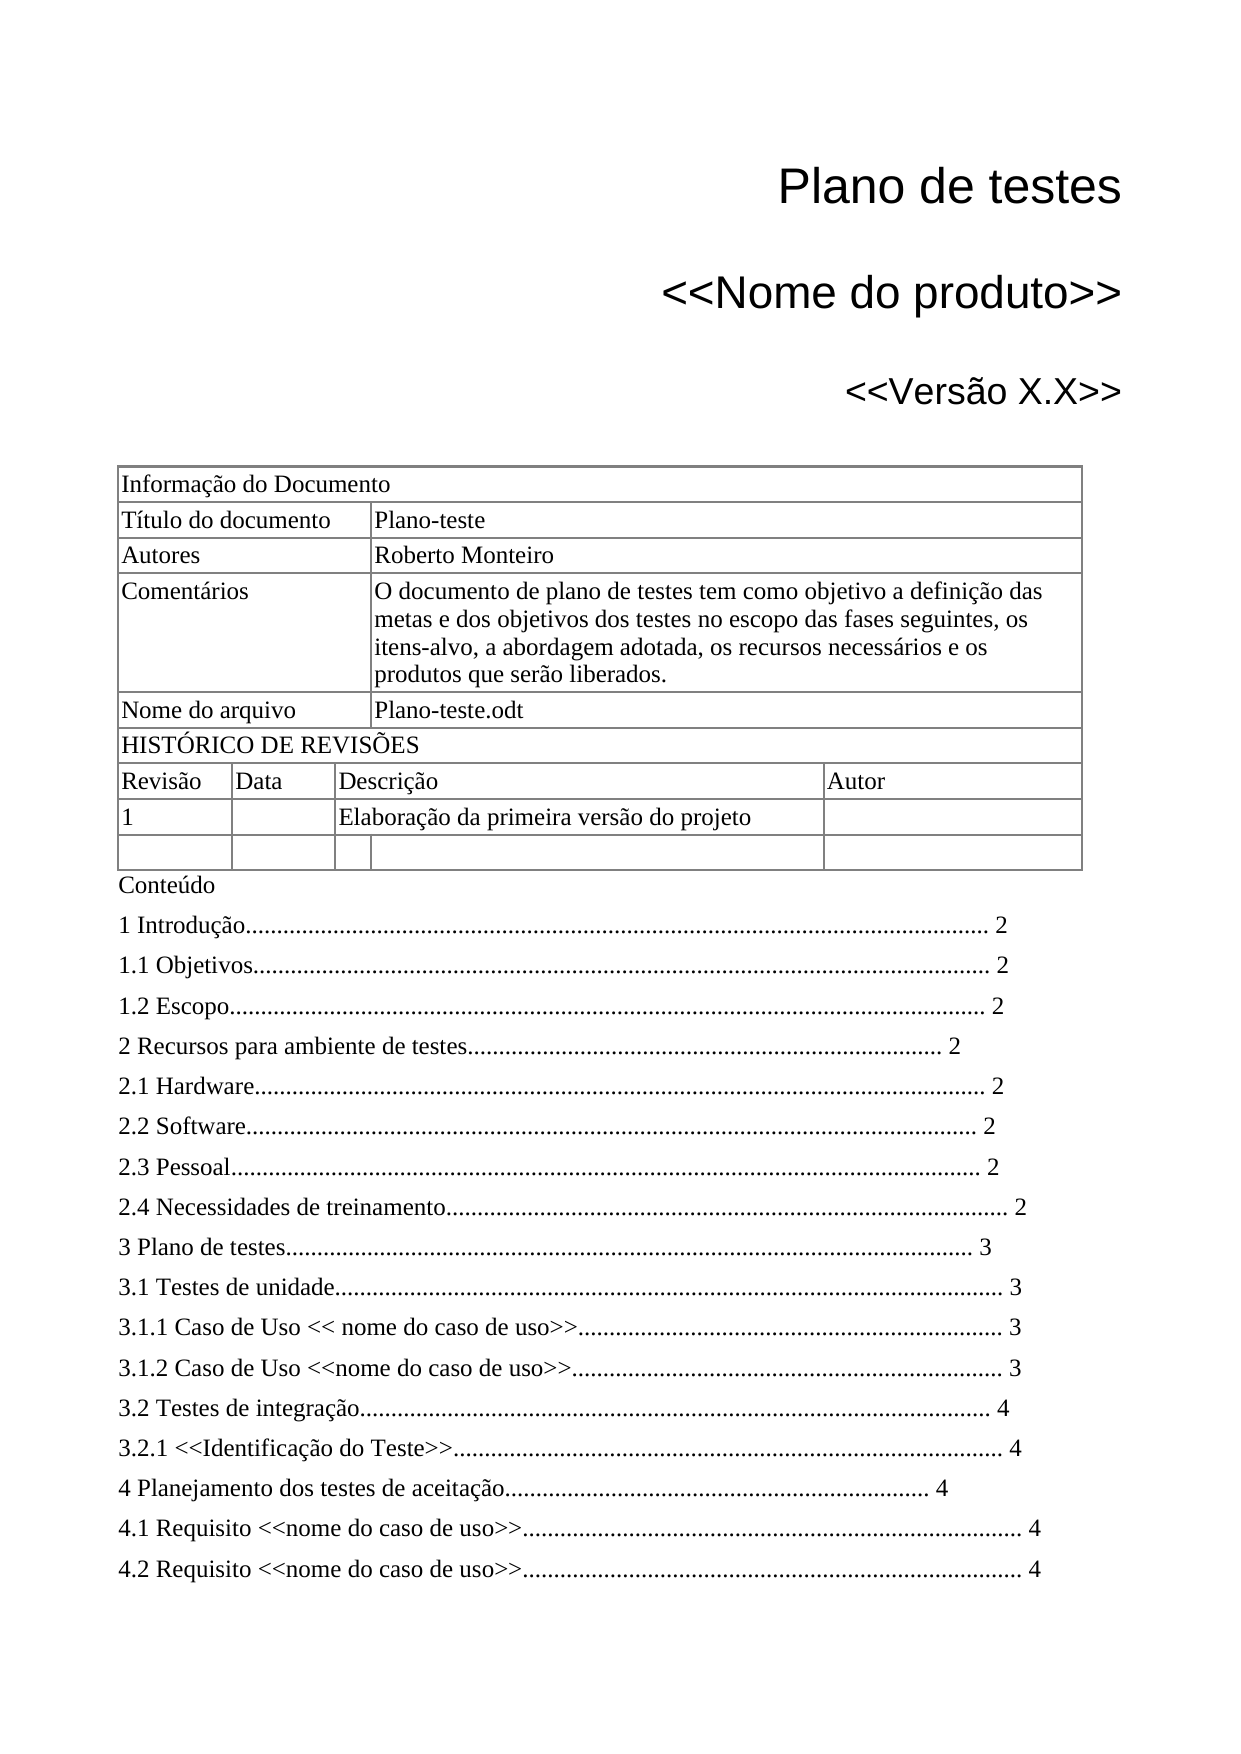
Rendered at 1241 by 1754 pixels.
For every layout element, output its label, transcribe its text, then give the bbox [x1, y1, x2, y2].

table_cell [233, 800, 334, 833]
text 4.1 Requisito <<nome do caso de uso>>................................................................................ 4 [118, 1514, 1122, 1542]
text Plano de testes [118, 158, 1122, 214]
text 2 Recursos para ambiente de testes............................................................................ 2 [118, 1032, 1122, 1060]
text 3.2 Testes de integração..................................................................................................... 4 [118, 1394, 1122, 1422]
table_cell [336, 836, 370, 869]
text 1.1 Objetivos...................................................................................................................... 2 [118, 952, 1122, 979]
table_cell Nome do arquivo [119, 693, 370, 727]
text 1 Introdução....................................................................................................................... 2 [118, 911, 1122, 939]
text 2.2 Software..................................................................................................................... 2 [118, 1112, 1122, 1140]
text 4 Planejamento dos testes de aceitação.................................................................... 4 [118, 1474, 1122, 1502]
text 3.1.2 Caso de Uso <<nome do caso de uso>>..................................................................... 3 [118, 1354, 1122, 1381]
table_cell [825, 800, 1081, 833]
table_cell O documento de plano de testes tem como objetivo a definição das metas e dos objetivos dos testes no escopo das fases seguintes, os itens-alvo, a abordagem adotada, os recursos necessários e os produtos que serão liberados. [372, 574, 1081, 691]
text 1.2 Escopo......................................................................................................................... 2 [118, 992, 1122, 1019]
table_cell Título do documento [119, 503, 370, 537]
table_cell Elaboração da primeira versão do projeto [336, 800, 823, 833]
table_cell Plano-teste [372, 503, 1081, 537]
table_cell Comentários [119, 574, 370, 691]
text 3.1 Testes de unidade........................................................................................................... 3 [118, 1273, 1122, 1301]
table_cell [119, 836, 231, 869]
table_cell Plano-teste.odt [372, 693, 1081, 727]
text 3.2.1 <<Identificação do Teste>>........................................................................................ 4 [118, 1434, 1122, 1462]
table_header Informação do Documento [119, 468, 1081, 501]
text 3.1.1 Caso de Uso << nome do caso de uso>>.................................................................... 3 [118, 1313, 1122, 1341]
table_cell Autor [825, 764, 1081, 798]
table_cell Roberto Monteiro [372, 539, 1081, 572]
table_cell [233, 836, 334, 869]
text 2.1 Hardware..................................................................................................................... 2 [118, 1072, 1122, 1100]
text 2.4 Necessidades de treinamento.......................................................................................... 2 [118, 1193, 1122, 1221]
table_cell Data [233, 764, 334, 798]
table_cell [825, 836, 1081, 869]
table_cell [372, 836, 823, 869]
table_cell Autores [119, 539, 370, 572]
text 3 Plano de testes.............................................................................................................. 3 [118, 1233, 1122, 1261]
table_cell 1 [119, 800, 231, 833]
table_cell Descrição [336, 764, 823, 798]
text <<Nome do produto>> [118, 267, 1122, 318]
text 4.2 Requisito <<nome do caso de uso>>................................................................................ 4 [118, 1555, 1122, 1582]
text Conteúdo [118, 871, 1122, 899]
text 2.3 Pessoal........................................................................................................................ 2 [118, 1153, 1122, 1180]
text <<Versão X.X>> [118, 371, 1122, 413]
table_cell HISTÓRICO DE REVISÕES [119, 729, 1081, 762]
table_cell Revisão [119, 764, 231, 798]
